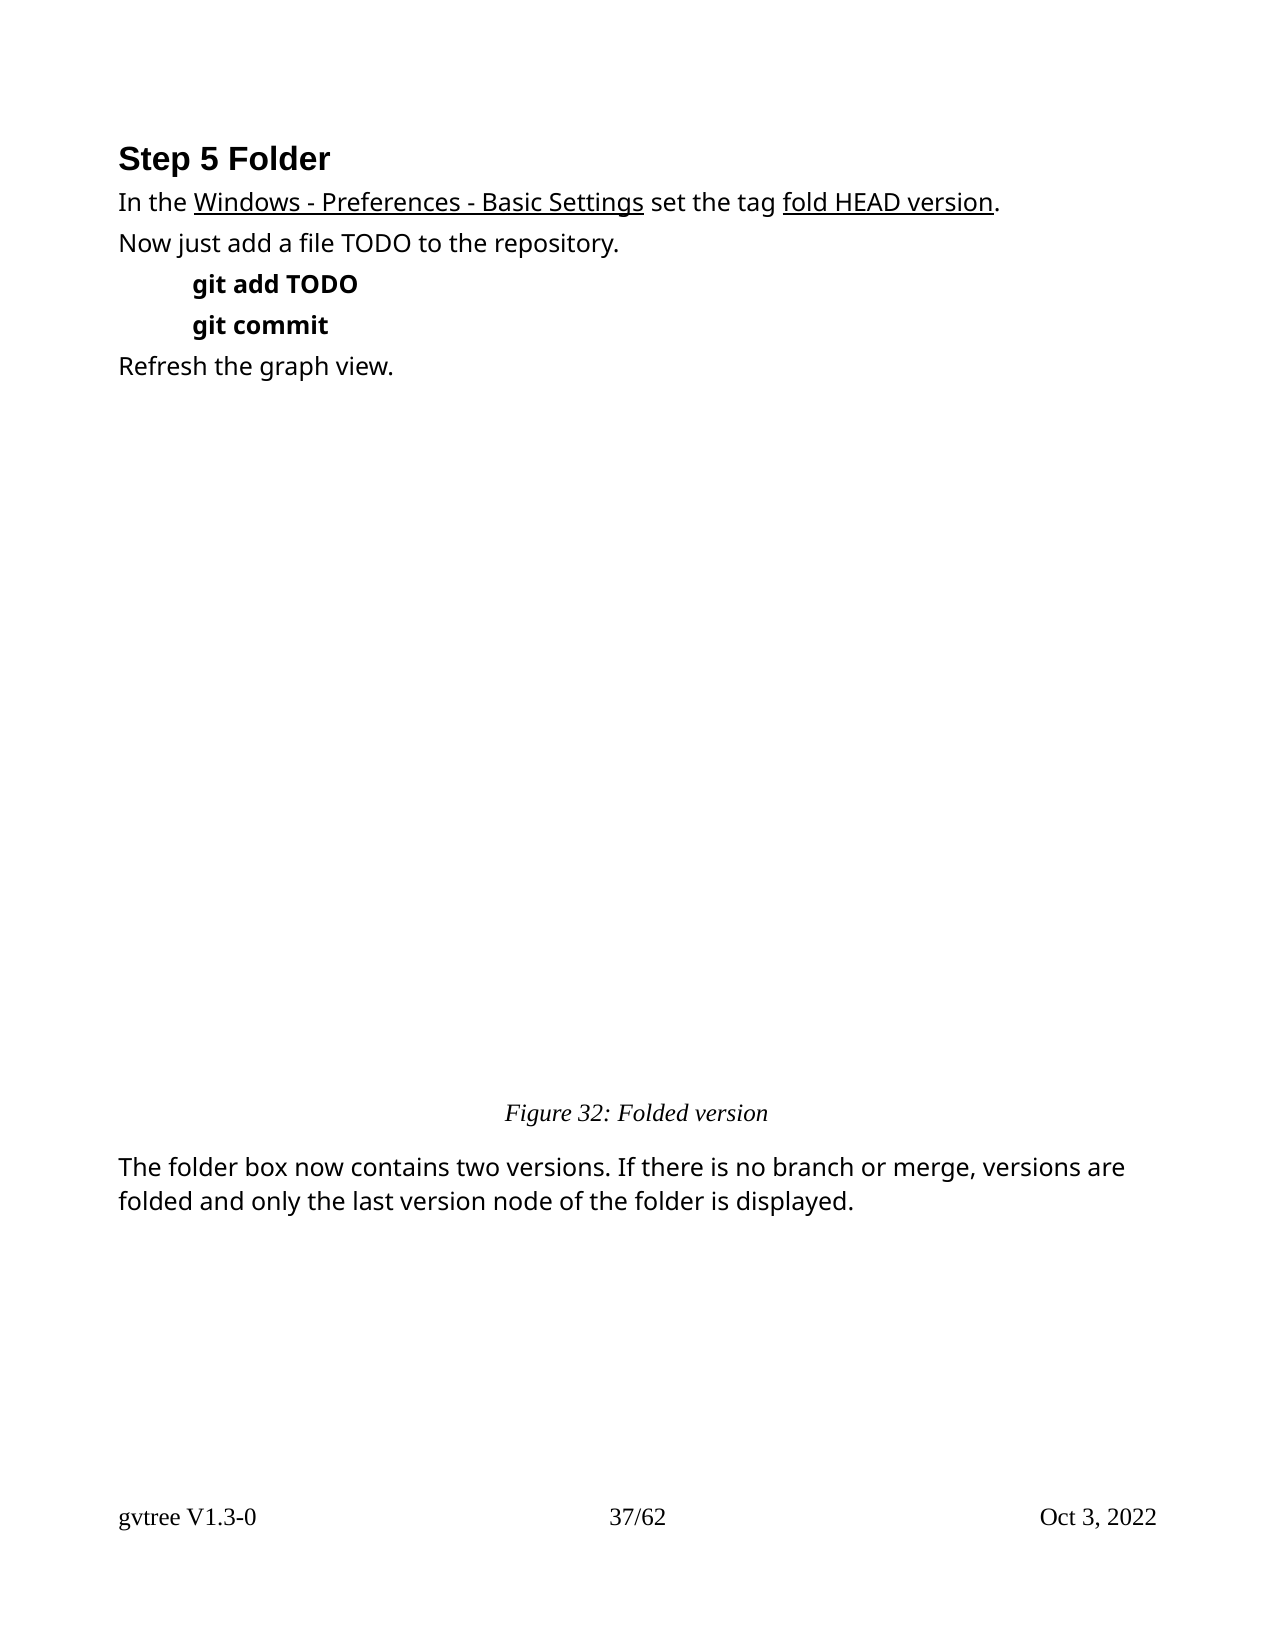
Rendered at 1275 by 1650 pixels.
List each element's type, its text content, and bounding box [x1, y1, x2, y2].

subtitle Step 5 Folder [118, 139, 1157, 178]
text git add TODO [118, 272, 1157, 299]
text Now just add a file TODO to the repository. [118, 231, 1157, 258]
text Figure 32: Folded version [118, 408, 1157, 1127]
text In the Windows - Preferences - Basic Settings set the tag fold HEAD version. [118, 190, 1157, 217]
text The folder box now contains two versions. If there is no branch or merge, versions are folded and only the last version node of the folder is displayed. [118, 1127, 1157, 1217]
text git commit [118, 313, 1157, 340]
text Refresh the graph view. [118, 354, 1157, 381]
text [118, 395, 1157, 408]
